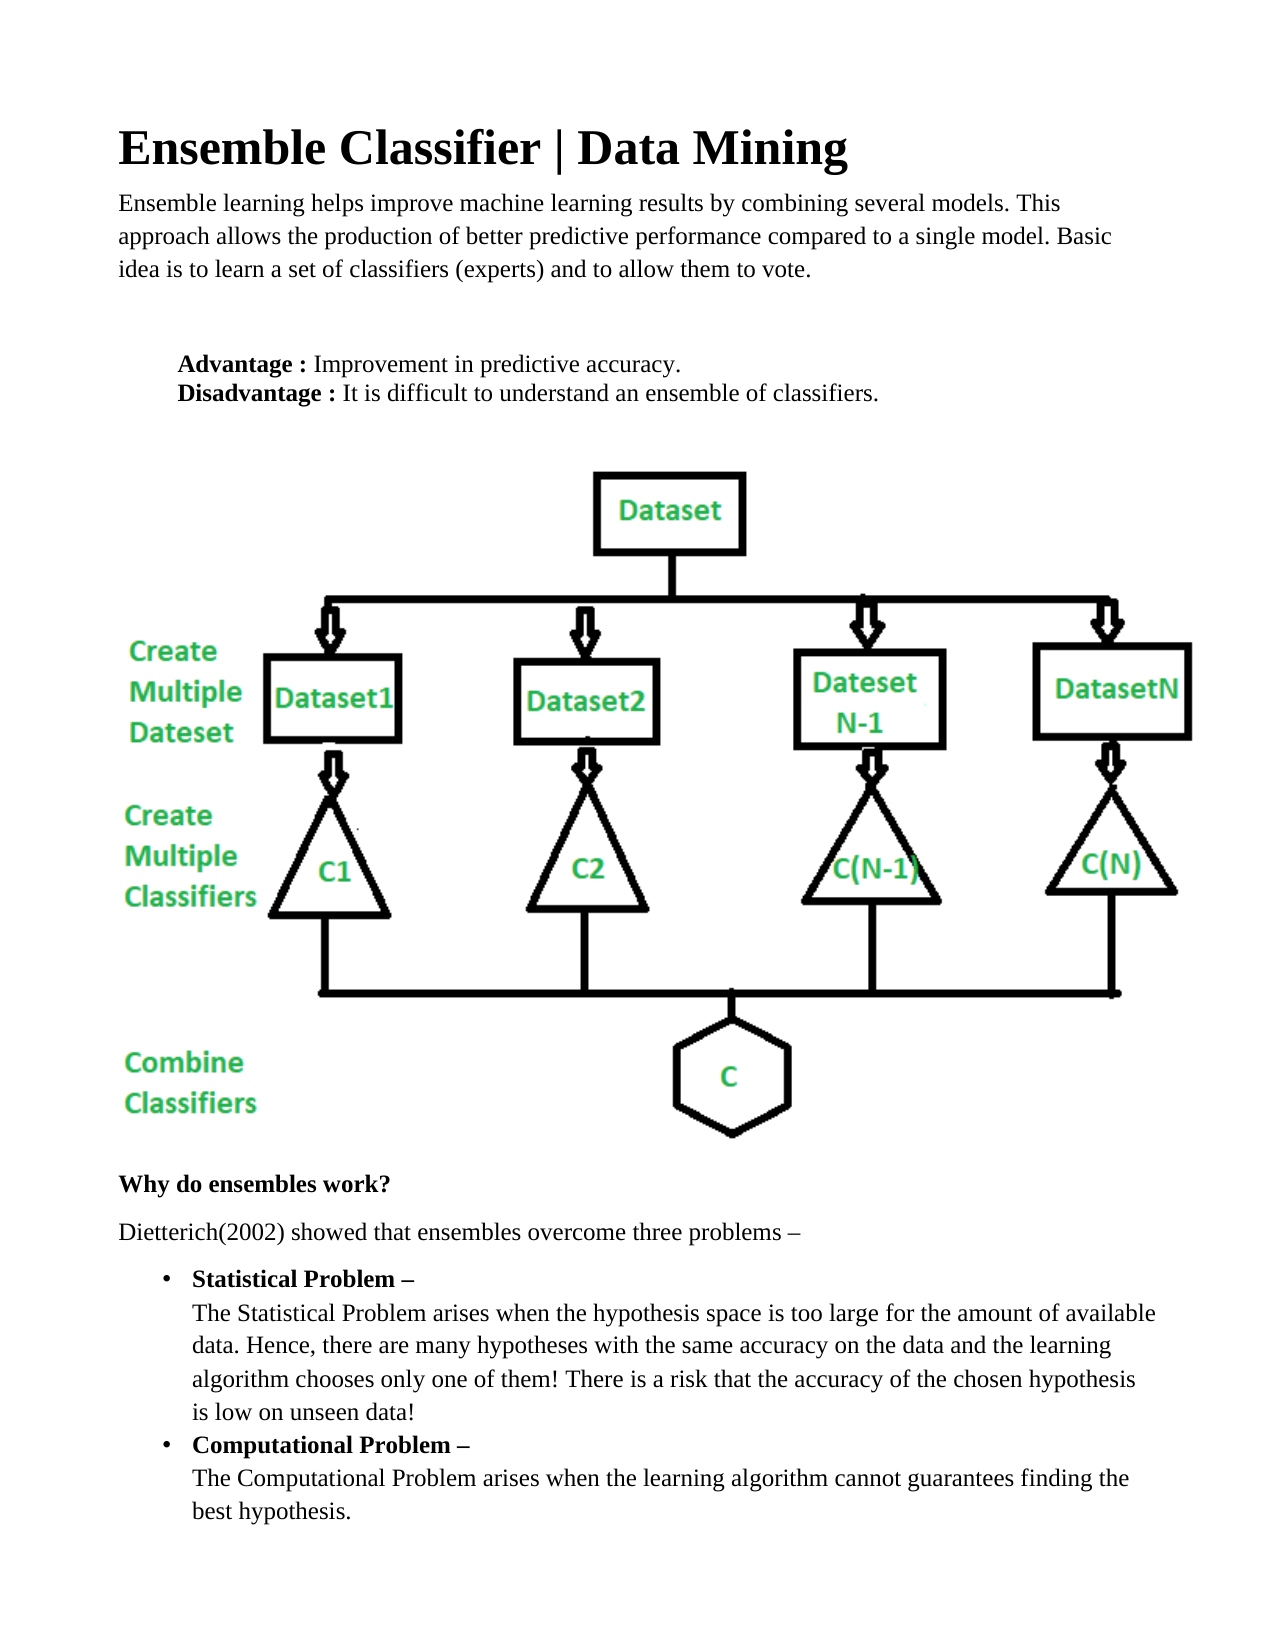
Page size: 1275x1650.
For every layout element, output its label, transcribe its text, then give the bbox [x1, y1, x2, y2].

text Dietterich(2002) showed that ensembles overcome three problems – [118, 1217, 1157, 1246]
list Computational Problem – The Computational Problem arises when the learning algorithm cannot guarantees finding the best hypothesis. [162, 1430, 1157, 1524]
text Why do ensembles work? [118, 1169, 1157, 1198]
text Ensemble learning helps improve machine learning results by combining several models. This approach allows the production of better predictive performance compared to a single model. Basic idea is to learn a set of classifiers (experts) and to allow them to vote. [118, 188, 1157, 283]
text Advantage : Improvement in predictive accuracy. Disadvantage : It is difficult to understand an ensemble of classifiers. [177, 349, 1098, 407]
subtitle Ensemble Classifier | Data Mining [118, 118, 1157, 176]
picture [118, 436, 1233, 1151]
list Statistical Problem – The Statistical Problem arises when the hypothesis space is too large for the amount of available data. Hence, there are many hypotheses with the same accuracy on the data and the learning algorithm chooses only one of them! There is a risk that the accuracy of the chosen hypothesis is low on unseen data! [162, 1264, 1157, 1425]
